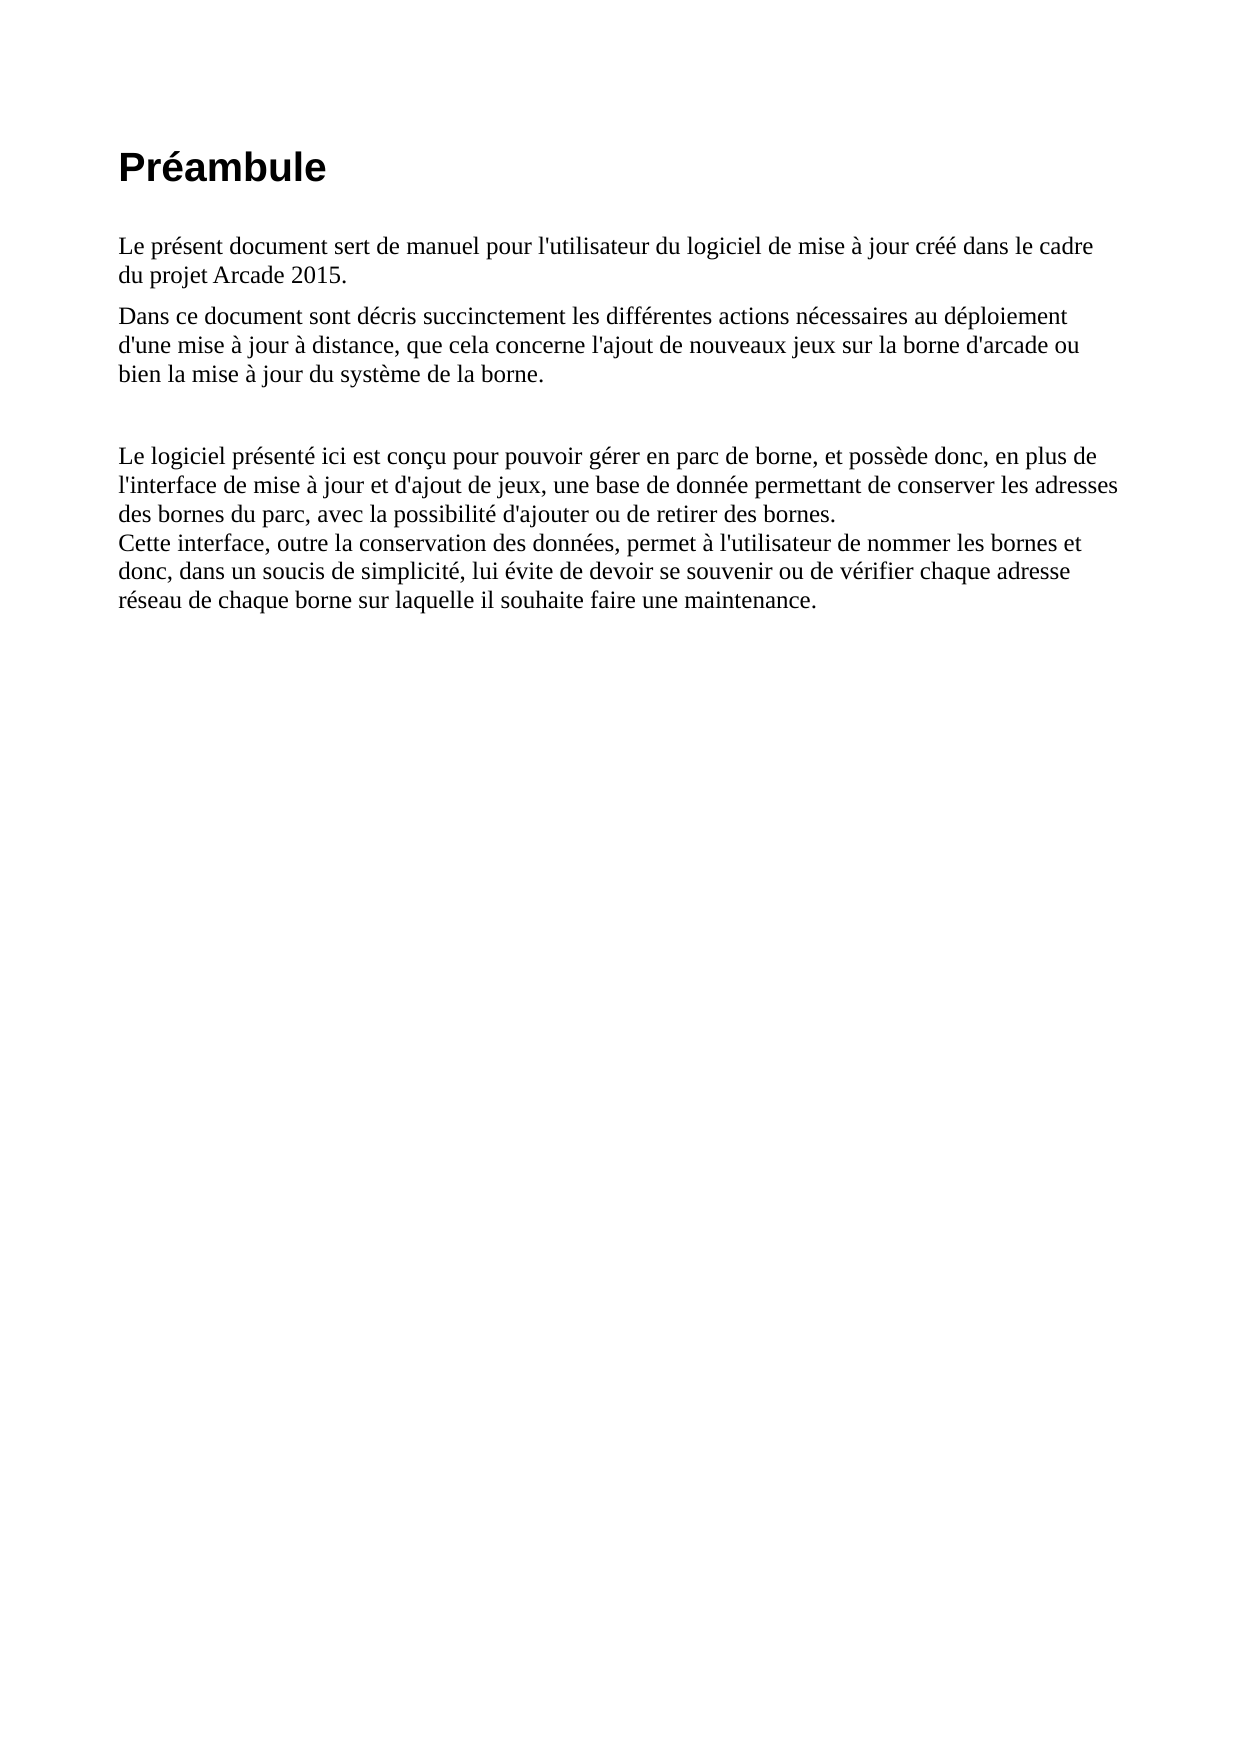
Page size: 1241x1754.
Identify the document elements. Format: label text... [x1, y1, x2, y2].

subtitle Préambule [118, 143, 1122, 190]
text Dans ce document sont décris succinctement les différentes actions nécessaires au déploiement d'une mise à jour à distance, que cela concerne l'ajout de nouveaux jeux sur la borne d'arcade ou bien la mise à jour du système de la borne. [118, 301, 1122, 388]
text Le présent document sert de manuel pour l'utilisateur du logiciel de mise à jour créé dans le cadre du projet Arcade 2015. [118, 231, 1122, 289]
text Le logiciel présenté ici est conçu pour pouvoir gérer en parc de borne, et possède donc, en plus de l'interface de mise à jour et d'ajout de jeux, une base de donnée permettant de conserver les adresses des bornes du parc, avec la possibilité d'ajouter ou de retirer des bornes. Cette interface, outre la conservation des données, permet à l'utilisateur de nommer les bornes et donc, dans un soucis de simplicité, lui évite de devoir se souvenir ou de vérifier chaque adresse réseau de chaque borne sur laquelle il souhaite faire une maintenance. [118, 441, 1122, 614]
